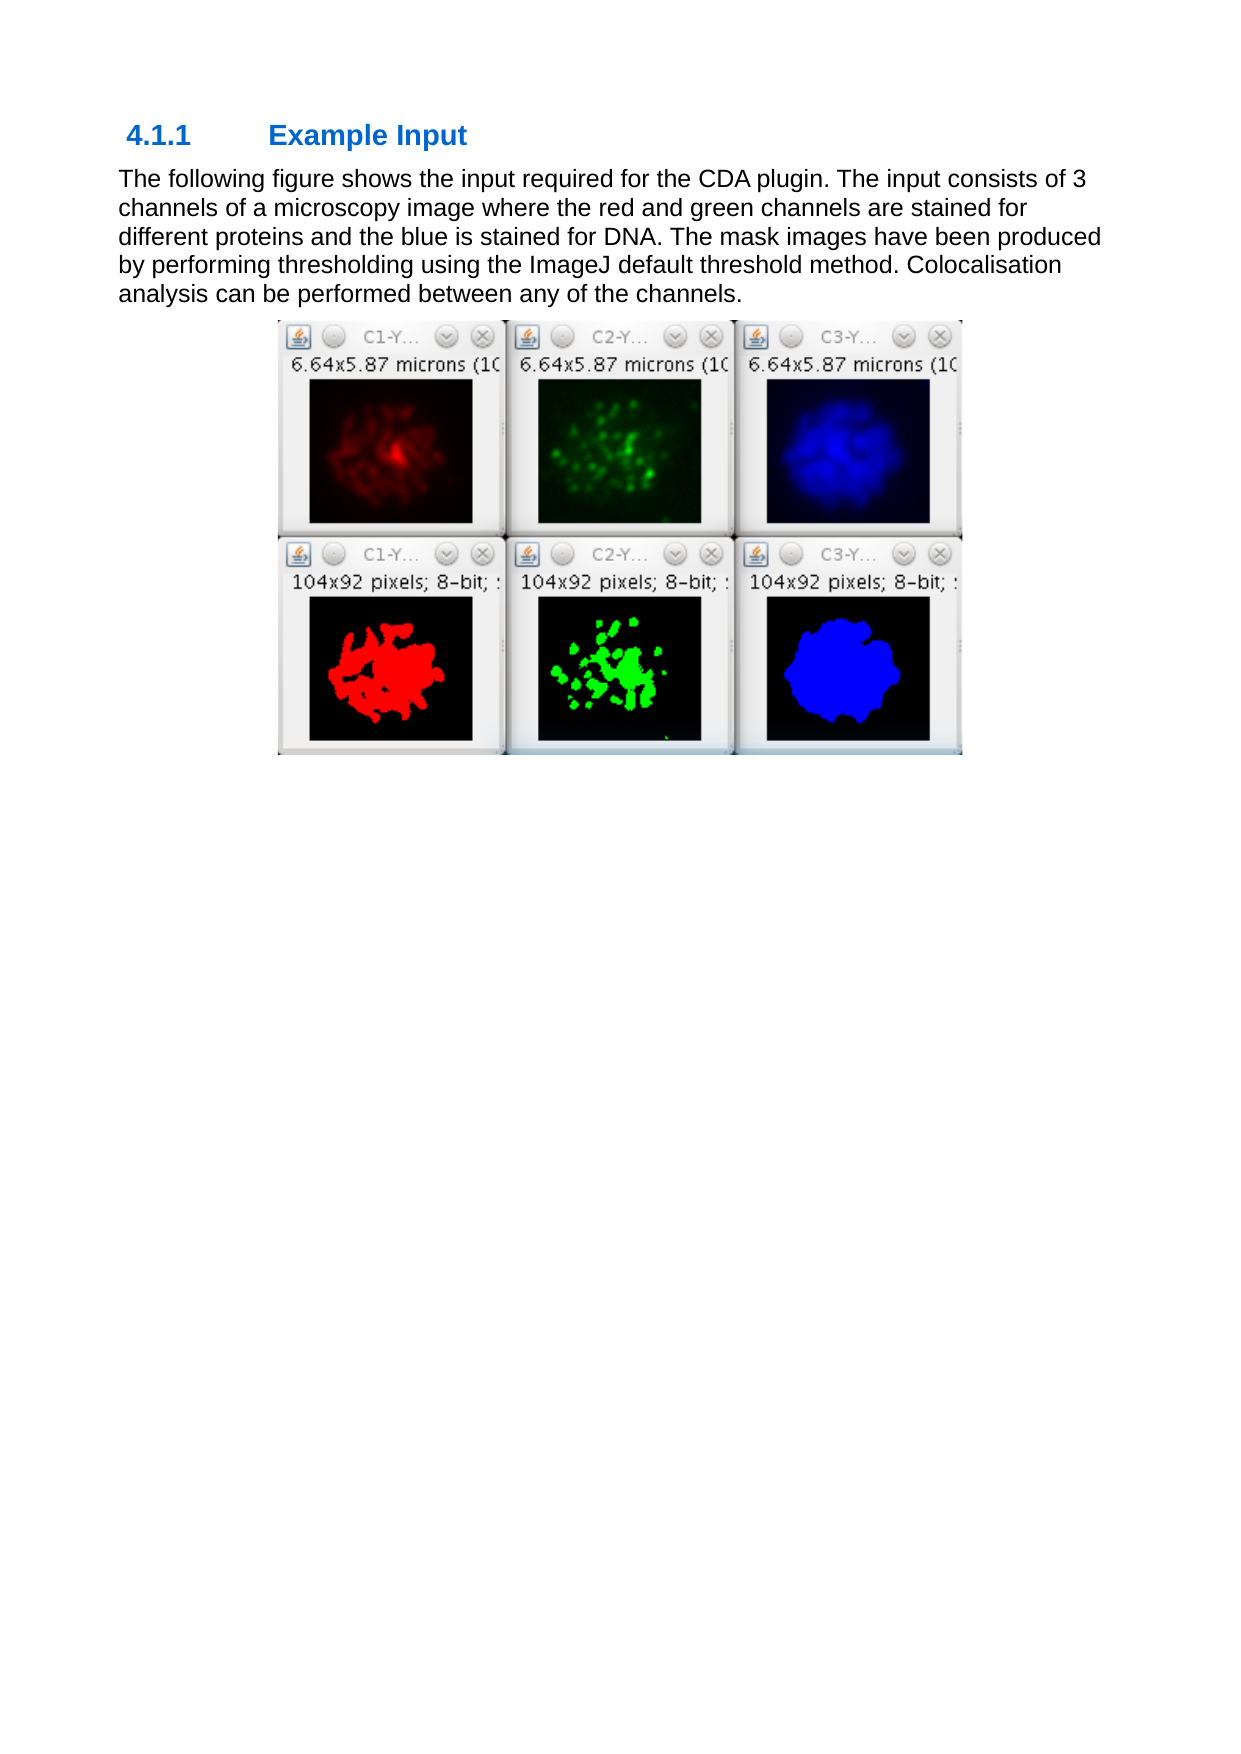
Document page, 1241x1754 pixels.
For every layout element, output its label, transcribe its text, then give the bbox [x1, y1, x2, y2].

subtitle Example Input [118, 118, 1122, 152]
picture [277, 320, 963, 755]
text The following figure shows the input required for the CDA plugin. The input consists of 3 channels of a microscopy image where the red and green channels are stained for different proteins and the blue is stained for DNA. The mask images have been produced by performing thresholding using the ImageJ default threshold method. Colocalisation analysis can be performed between any of the channels. [118, 164, 1122, 308]
